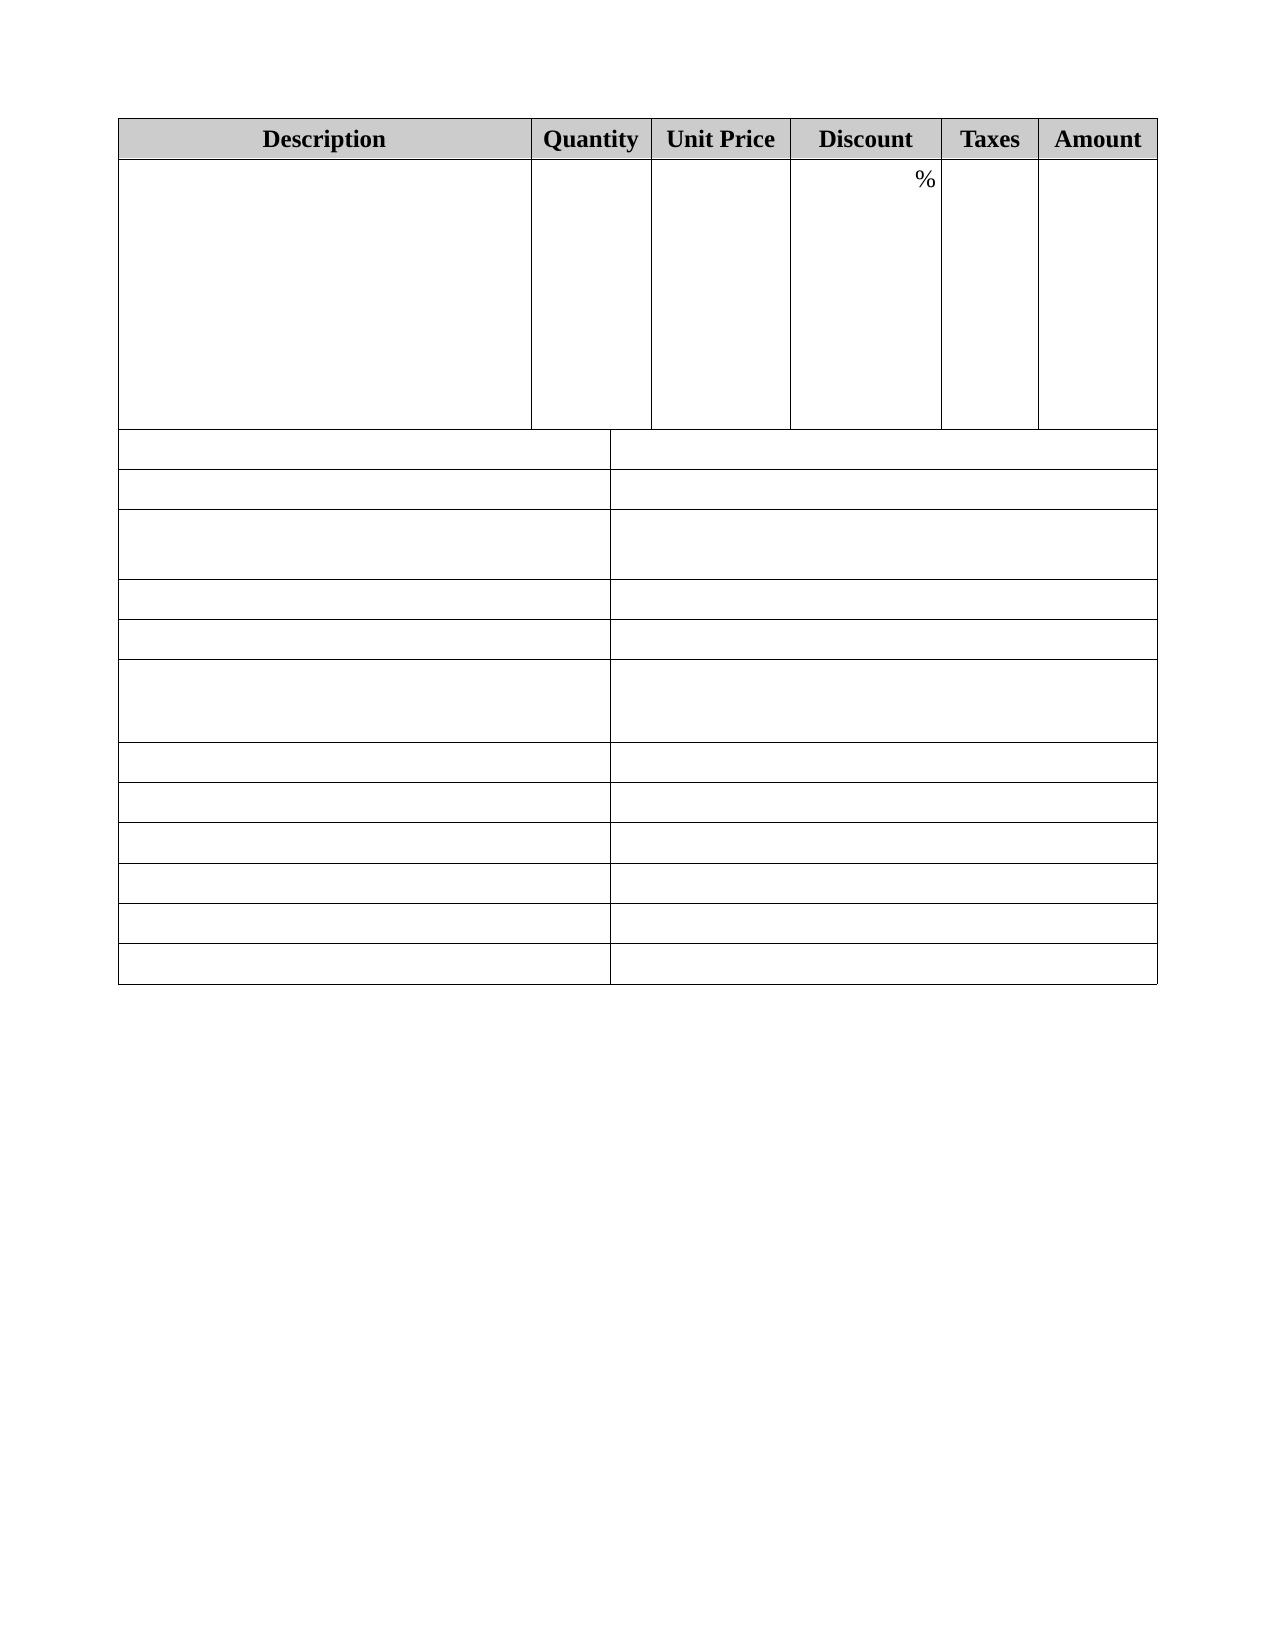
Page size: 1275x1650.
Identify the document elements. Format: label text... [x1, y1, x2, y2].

table_cell [119, 944, 610, 983]
table_cell </when> [611, 743, 1157, 782]
table_cell [119, 823, 610, 863]
table_cell [119, 620, 610, 659]
table_header Discount [791, 119, 941, 158]
table_cell [119, 743, 610, 782]
table_cell <line.description or ''> [611, 823, 1157, 863]
table_cell </when> [611, 430, 1157, 469]
table_header Taxes [942, 119, 1038, 158]
table_cell [119, 470, 610, 509]
table_cell <for each="tax in line.taxes"> <tax.name> </for> [942, 160, 1038, 429]
table_cell <formatLang(line.amount, invoice.party.lang, currency=invoice.currency)> [611, 510, 1157, 578]
table_cell [119, 864, 610, 903]
table_header Unit Price [652, 119, 790, 158]
table_cell </when> [611, 580, 1157, 619]
table_cell <(formatLang(line.quantity, invoice.party.lang, digits=line.unit_digits) + (line.unit and (' ' + line.unit.symbol) or '')) or ''> [532, 160, 651, 429]
table_cell <otherwise test=""> [611, 783, 1157, 822]
table_cell <line.description or ''> [119, 160, 531, 429]
table_cell </otherwise> [611, 864, 1157, 903]
table_cell [119, 430, 610, 469]
table_cell </for> [611, 944, 1157, 983]
table_cell <line.description or ''> [611, 660, 1157, 742]
table_cell [119, 660, 610, 742]
table_header Description [119, 119, 531, 158]
table_cell [119, 783, 610, 822]
table_cell <formatLang(line.unit_price, invoice.party.lang, currency=invoice.currency)> [652, 160, 790, 429]
table_cell [119, 580, 610, 619]
table_cell [119, 904, 610, 943]
table_cell [119, 510, 610, 578]
table_cell <formatLang(line.discount, invoice.party.lang)>% [791, 160, 941, 429]
table_header Quantity [532, 119, 651, 158]
table_cell <when test="line.type == 'title'"> [611, 620, 1157, 659]
table_cell </choose> [611, 904, 1157, 943]
table_cell <when test="line.type == 'subtotal'"> [611, 470, 1157, 509]
table_header Amount [1039, 119, 1157, 158]
table_cell <formatLang(line.amount, invoice.party.lang, currency=invoice.currency)> [1039, 160, 1157, 429]
